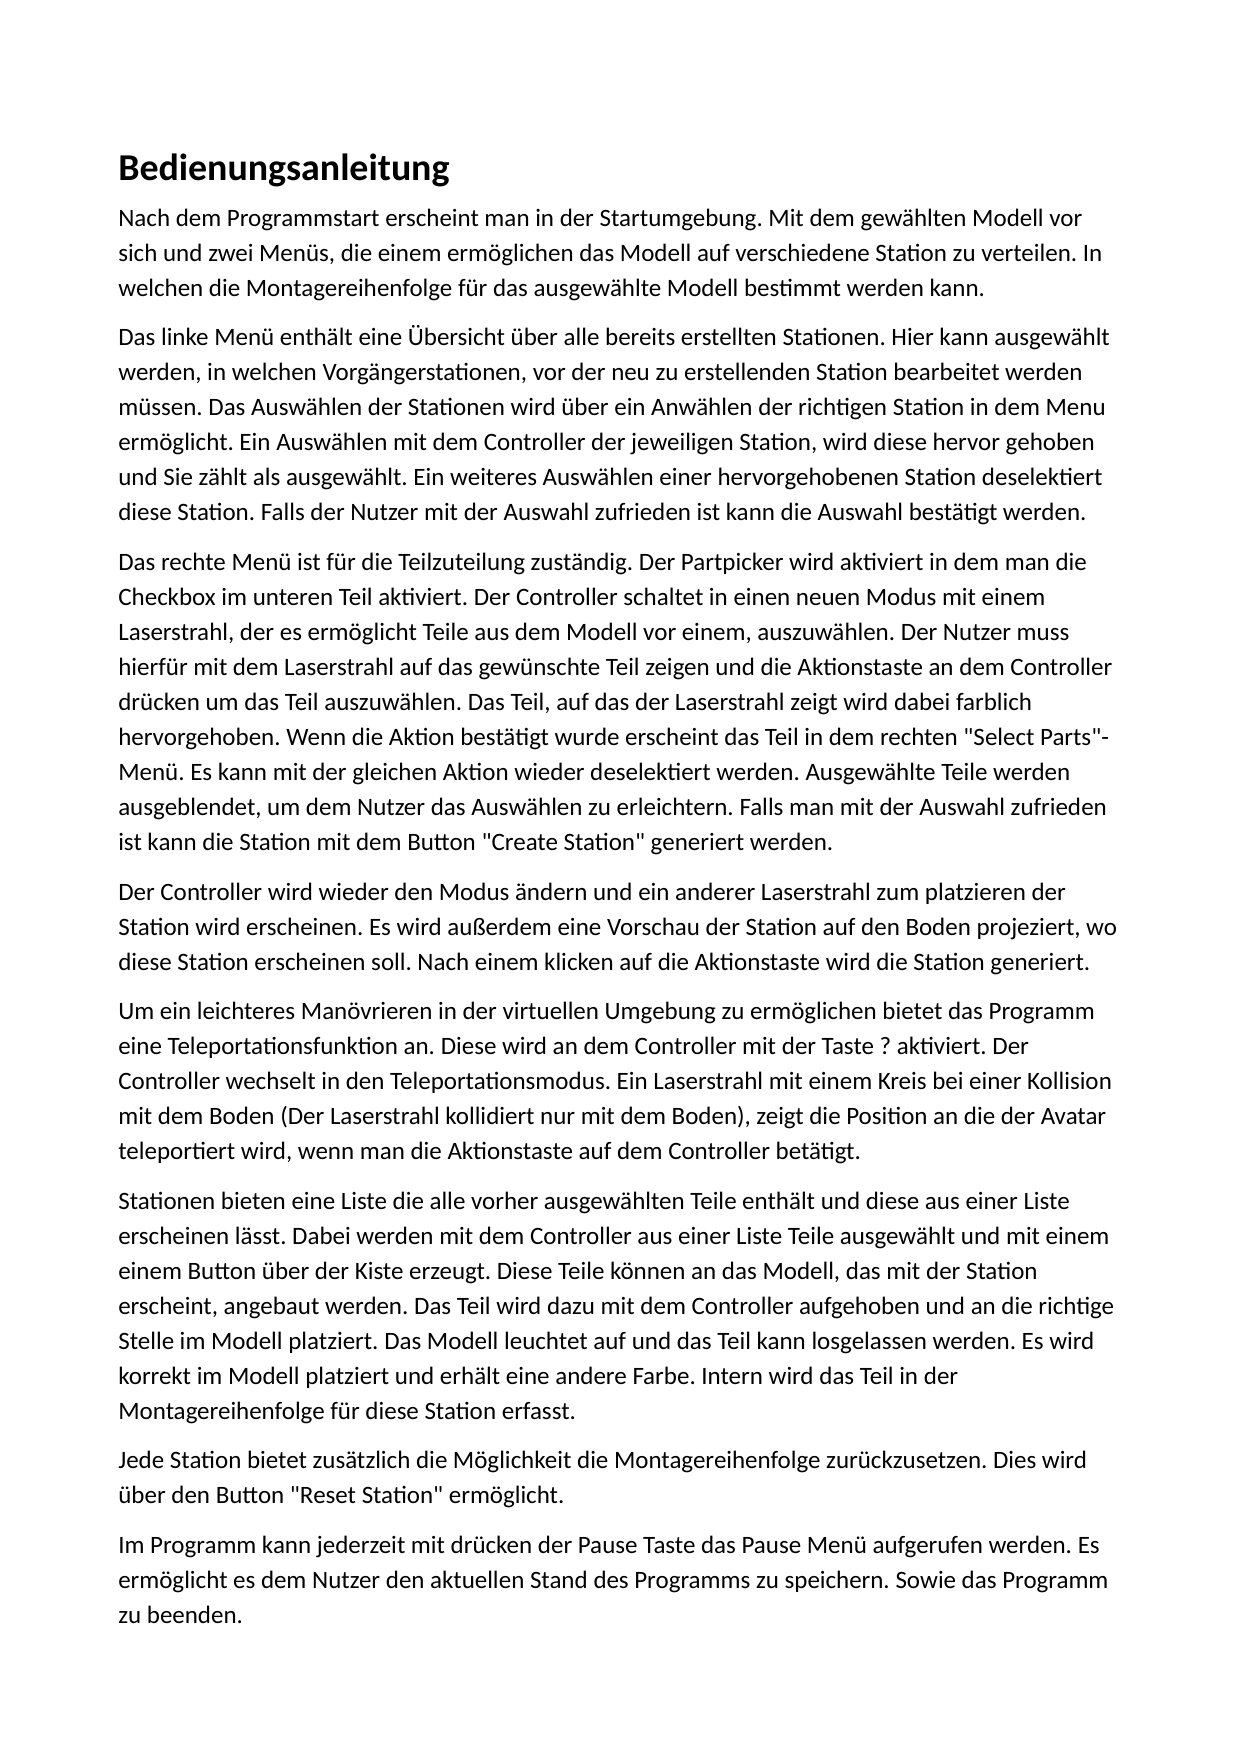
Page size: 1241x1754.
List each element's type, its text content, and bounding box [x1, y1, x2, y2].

subtitle Bedienungsanleitung [118, 143, 1122, 189]
text Um ein leichteres Manövrieren in der virtuellen Umgebung zu ermöglichen bietet das Programm eine Teleportationsfunktion an. Diese wird an dem Controller mit der Taste ? aktiviert. Der Controller wechselt in den Teleportationsmodus. Ein Laserstrahl mit einem Kreis bei einer Kollision mit dem Boden (Der Laserstrahl kollidiert nur mit dem Boden), zeigt die Position an die der Avatar teleportiert wird, wenn man die Aktionstaste auf dem Controller betätigt. [118, 995, 1122, 1166]
text Im Programm kann jederzeit mit drücken der Pause Taste das Pause Menü aufgerufen werden. Es ermöglicht es dem Nutzer den aktuellen Stand des Programms zu speichern. Sowie das Programm zu beenden. [118, 1529, 1122, 1629]
text Das linke Menü enthält eine Übersicht über alle bereits erstellten Stationen. Hier kann ausgewählt werden, in welchen Vorgängerstationen, vor der neu zu erstellenden Station bearbeitet werden müssen. Das Auswählen der Stationen wird über ein Anwählen der richtigen Station in dem Menu ermöglicht. Ein Auswählen mit dem Controller der jeweiligen Station, wird diese hervor gehoben und Sie zählt als ausgewählt. Ein weiteres Auswählen einer hervorgehobenen Station deselektiert diese Station. Falls der Nutzer mit der Auswahl zufrieden ist kann die Auswahl bestätigt werden. [118, 321, 1122, 527]
text Jede Station bietet zusätzlich die Möglichkeit die Montagereihenfolge zurückzusetzen. Dies wird über den Button "Reset Station" ermöglicht. [118, 1444, 1122, 1510]
text Das rechte Menü ist für die Teilzuteilung zuständig. Der Partpicker wird aktiviert in dem man die Checkbox im unteren Teil aktiviert. Der Controller schaltet in einen neuen Modus mit einem Laserstrahl, der es ermöglicht Teile aus dem Modell vor einem, auszuwählen. Der Nutzer muss hierfür mit dem Laserstrahl auf das gewünschte Teil zeigen und die Aktionstaste an dem Controller drücken um das Teil auszuwählen. Das Teil, auf das der Laserstrahl zeigt wird dabei farblich hervorgehoben. Wenn die Aktion bestätigt wurde erscheint das Teil in dem rechten "Select Parts"-Menü. Es kann mit der gleichen Aktion wieder deselektiert werden. Ausgewählte Teile werden ausgeblendet, um dem Nutzer das Auswählen zu erleichtern. Falls man mit der Auswahl zufrieden ist kann die Station mit dem Button "Create Station" generiert werden. [118, 546, 1122, 857]
text Stationen bieten eine Liste die alle vorher ausgewählten Teile enthält und diese aus einer Liste erscheinen lässt. Dabei werden mit dem Controller aus einer Liste Teile ausgewählt und mit einem einem Button über der Kiste erzeugt. Diese Teile können an das Modell, das mit der Station erscheint, angebaut werden. Das Teil wird dazu mit dem Controller aufgehoben und an die richtige Stelle im Modell platziert. Das Modell leuchtet auf und das Teil kann losgelassen werden. Es wird korrekt im Modell platziert und erhält eine andere Farbe. Intern wird das Teil in der Montagereihenfolge für diese Station erfasst. [118, 1185, 1122, 1425]
text Der Controller wird wieder den Modus ändern und ein anderer Laserstrahl zum platzieren der Station wird erscheinen. Es wird außerdem eine Vorschau der Station auf den Boden projeziert, wo diese Station erscheinen soll. Nach einem klicken auf die Aktionstaste wird die Station generiert. [118, 876, 1122, 976]
text Nach dem Programmstart erscheint man in der Startumgebung. Mit dem gewählten Modell vor sich und zwei Menüs, die einem ermöglichen das Modell auf verschiedene Station zu verteilen. In welchen die Montagereihenfolge für das ausgewählte Modell bestimmt werden kann. [118, 202, 1122, 302]
